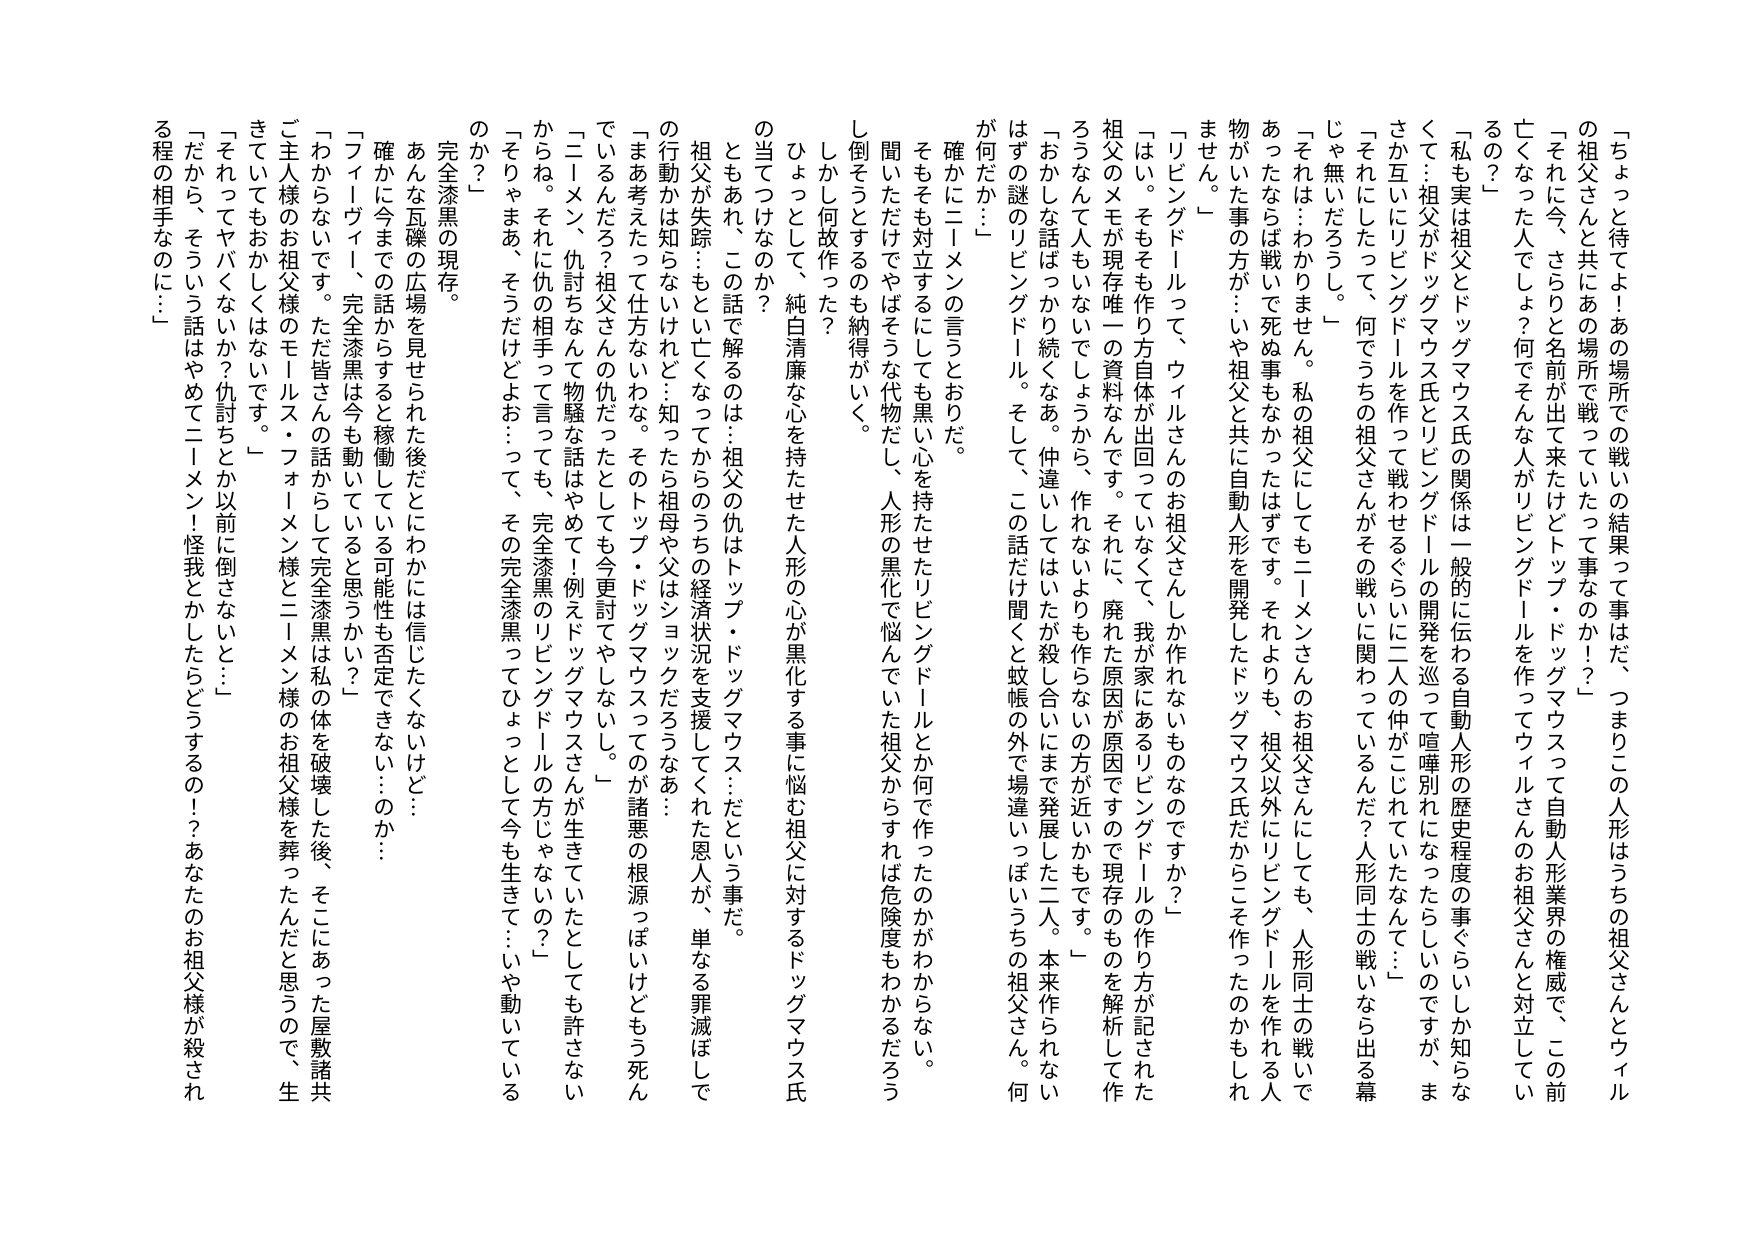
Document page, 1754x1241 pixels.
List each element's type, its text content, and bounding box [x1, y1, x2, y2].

text 確かにニーメンの言うとおりだ。 [939, 118, 971, 1122]
text ともあれ、この話で解るのは…祖父の仇はトップ・ドッグマウス…だという事だ。 [717, 118, 749, 1122]
text 「まあ考えたって仕方ないわな。そのトップ・ドッグマウスってのが諸悪の根源っぽいけどもう死んでいるんだろ？祖父さんの仇だったとしても今更討てやしないし。」 [591, 118, 654, 1122]
text 確かに今までの話からすると稼働している可能性も否定できない…のか… [369, 118, 401, 1122]
text 「フィーヴィー、完全漆黒は今も動いていると思うかい？」 [337, 118, 369, 1122]
text ひょっとして、純白清廉な心を持たせた人形の心が黒化する事に悩む祖父に対するドッグマウス氏の当てつけなのか？ [749, 118, 812, 1122]
text 「おかしな話ばっかり続くなあ。仲違いしてはいたが殺し合いにまで発展した二人。本来作られないはずの謎のリビングドール。そして、この話だけ聞くと蚊帳の外で場違いっぽいうちの祖父さん。何が何だか…」 [971, 118, 1066, 1122]
text 「ちょっと待てよ！あの場所での戦いの結果って事はだ、つまりこの人形はうちの祖父さんとウィルの祖父さんと共にあの場所で戦っていたって事なのか！？」 [1572, 118, 1636, 1122]
text 「わからないです。ただ皆さんの話からして完全漆黒は私の体を破壊した後、そこにあった屋敷諸共ご主人様のお祖父様のモールス・フォーメン様とニーメン様のお祖父様を葬ったんだと思うので、生きていてもおかしくはないです。」 [242, 118, 337, 1122]
text 「リビングドールって、ウィルさんのお祖父さんしか作れないものなのですか？」 [1161, 118, 1192, 1122]
text そもそも対立するにしても黒い心を持たせたリビングドールとか何で作ったのかがわからない。 [907, 118, 939, 1122]
text 「それってヤバくないか？仇討ちとか以前に倒さないと…」 [211, 118, 242, 1122]
text あんな瓦礫の広場を見せられた後だとにわかには信じたくないけど… [401, 118, 432, 1122]
text 「それは…わかりません。私の祖父にしてもニーメンさんのお祖父さんにしても、人形同士の戦いであったならば戦いで死ぬ事もなかったはずです。それよりも、祖父以外にリビングドールを作れる人物がいた事の方が…いや祖父と共に自動人形を開発したドッグマウス氏だからこそ作ったのかもしれません。」 [1192, 118, 1319, 1122]
text 「ニーメン、仇討ちなんて物騒な話はやめて！例えドッグマウスさんが生きていたとしても許さないからね。それに仇の相手って言っても、完全漆黒のリビングドールの方じゃないの？」 [527, 118, 591, 1122]
text 「はい。そもそも作り方自体が出回っていなくて、我が家にあるリビングドールの作り方が記された祖父のメモが現存唯一の資料なんです。それに、廃れた原因が原因ですので現存のものを解析して作ろうなんて人もいないでしょうから、作れないよりも作らないの方が近いかもです。」 [1066, 118, 1161, 1122]
text 「それにしたって、何でうちの祖父さんがその戦いに関わっているんだ？人形同士の戦いなら出る幕じゃ無いだろうし。」 [1319, 118, 1382, 1122]
text 聞いただけでやばそうな代物だし、人形の黒化で悩んでいた祖父からすれば危険度もわかるだろうし倒そうとするのも納得がいく。 [844, 118, 907, 1122]
text 祖父が失踪…もとい亡くなってからのうちの経済状況を支援してくれた恩人が、単なる罪滅ぼしでの行動かは知らないけれど…知ったら祖母や父はショックだろうなあ… [654, 118, 717, 1122]
text 「そりゃまあ、そうだけどよお…って、その完全漆黒ってひょっとして今も生きて…いや動いているのか？」 [464, 118, 527, 1122]
text 「それに今、さらりと名前が出て来たけどトップ・ドッグマウスって自動人形業界の権威で、この前亡くなった人でしょ？何でそんな人がリビングドールを作ってウィルさんのお祖父さんと対立しているの？」 [1477, 118, 1572, 1122]
text しかし何故作った？ [812, 118, 844, 1122]
text 完全漆黒の現存。 [432, 118, 464, 1122]
text 「だから、そういう話はやめてニーメン！怪我とかしたらどうするの！？あなたのお祖父様が殺される程の相手なのに…」 [147, 118, 211, 1122]
text 「私も実は祖父とドッグマウス氏の関係は一般的に伝わる自動人形の歴史程度の事ぐらいしか知らなくて…祖父がドッグマウス氏とリビングドールの開発を巡って喧嘩別れになったらしいのですが、まさか互いにリビングドールを作って戦わせるぐらいに二人の仲がこじれていたなんて…」 [1382, 118, 1477, 1122]
